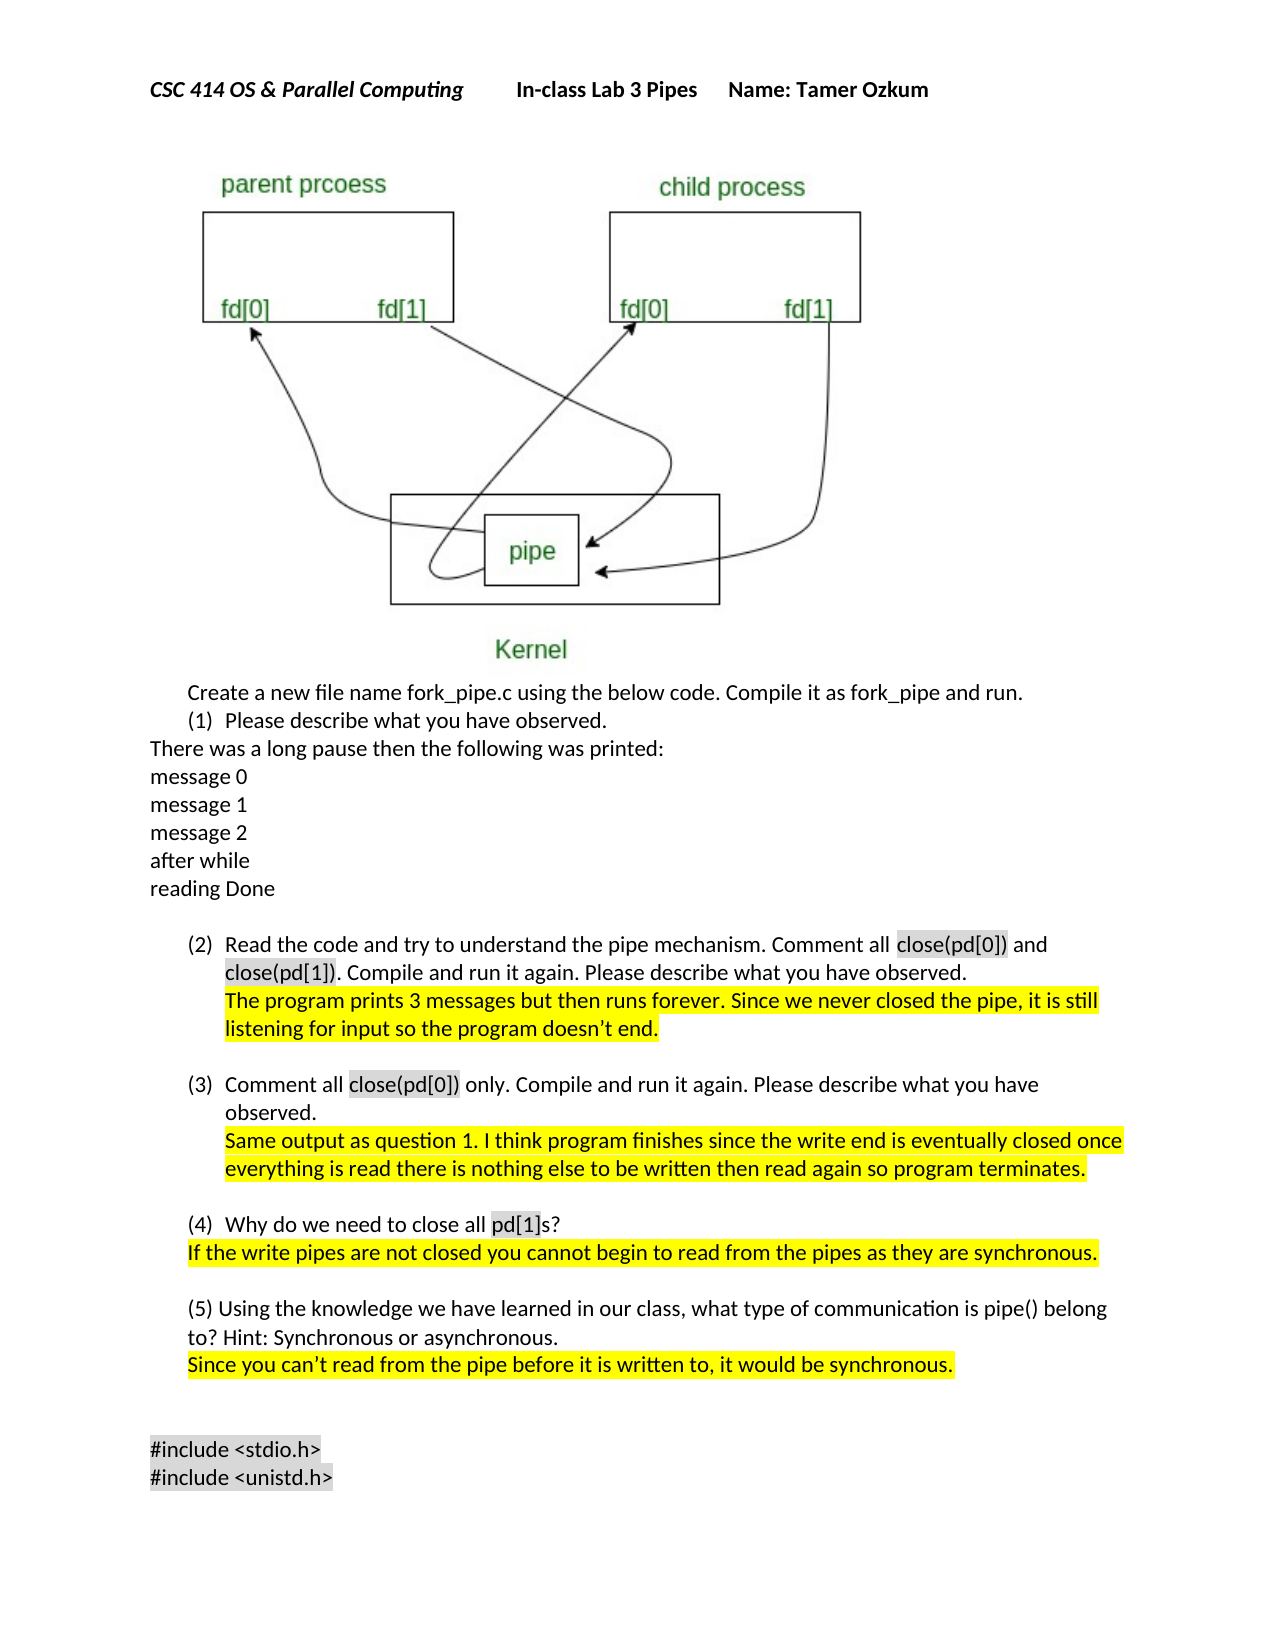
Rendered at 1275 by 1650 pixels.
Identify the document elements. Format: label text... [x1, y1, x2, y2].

list Why do we need to close all pd[1]s? [187, 1211, 1125, 1238]
list Comment all close(pd[0]) only. Compile and run it again. Please describe what you have observed. [187, 1070, 1125, 1126]
text reading Done [150, 874, 1125, 902]
list Read the code and try to understand the pipe mechanism. Comment all close(pd[0]) and close(pd[1]). Compile and run it again. Please describe what you have observed. [187, 930, 1125, 986]
picture [187, 150, 877, 679]
text #include <unistd.h> [150, 1463, 1125, 1491]
text There was a long pause then the following was printed: [150, 734, 1125, 762]
list Please describe what you have observed. [187, 706, 1125, 734]
text Since you can’t read from the pipe before it is written to, it would be synchronous. [187, 1351, 1125, 1379]
text Create a new file name fork_pipe.c using the below code. Compile it as fork_pipe and run. [187, 678, 1125, 706]
text (5) Using the knowledge we have learned in our class, what type of communication is pipe() belong to? Hint: Synchronous or asynchronous. [187, 1294, 1125, 1351]
text message 2 [150, 818, 1125, 846]
text If the write pipes are not closed you cannot begin to read from the pipes as they are synchronous. [187, 1238, 1125, 1267]
list Same output as question 1. I think program finishes since the write end is eventually closed once everything is read there is nothing else to be written then read again so program terminates. [187, 1126, 1125, 1182]
text #include <stdio.h> [150, 1435, 1125, 1463]
text after while [150, 846, 1125, 874]
list The program prints 3 messages but then runs forever. Since we never closed the pipe, it is still listening for input so the program doesn’t end. [187, 986, 1125, 1042]
text message 0 [150, 762, 1125, 790]
text message 1 [150, 790, 1125, 818]
